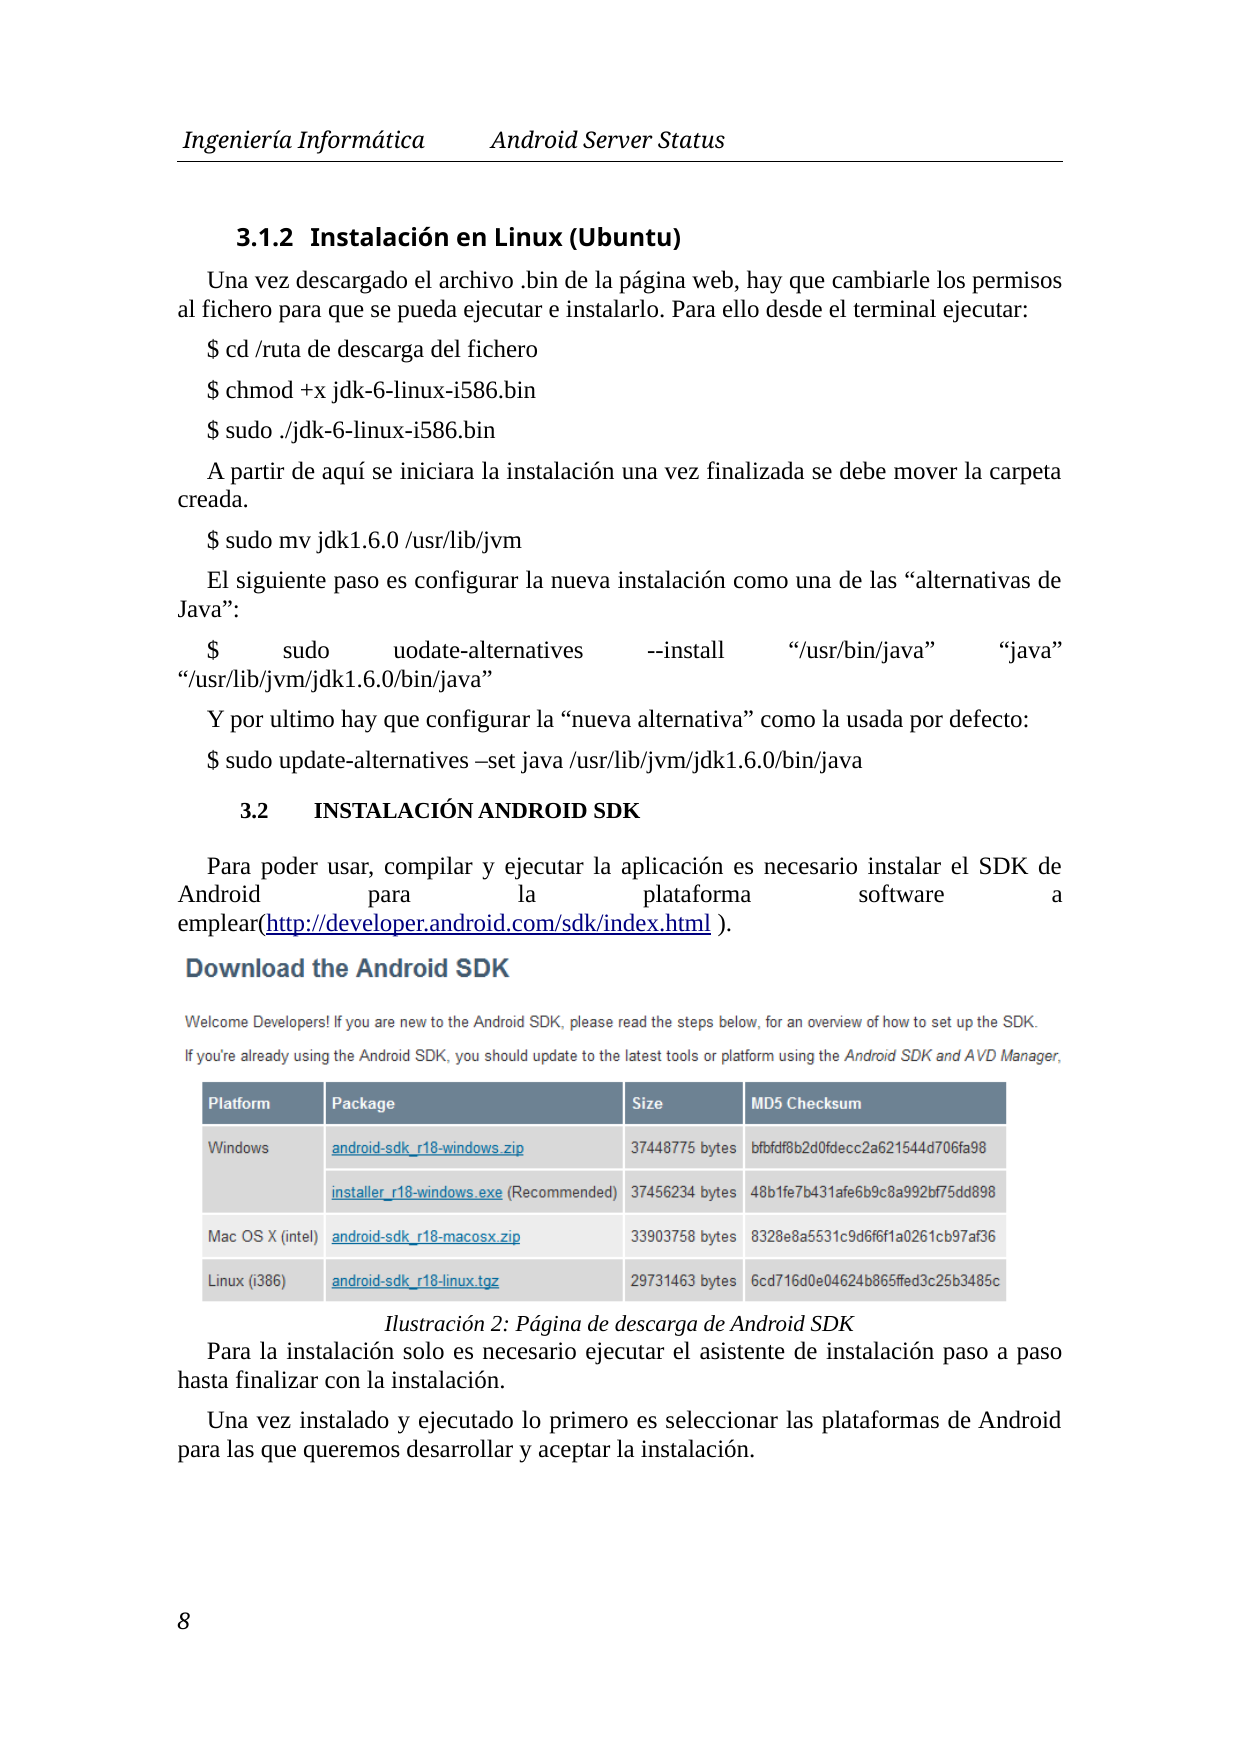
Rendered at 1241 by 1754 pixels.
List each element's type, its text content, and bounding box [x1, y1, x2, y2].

text $ sudo ./jdk-6-linux-i586.bin [177, 415, 1063, 444]
text $ sudo uodate-alternatives --install “/usr/bin/java” “java” “/usr/lib/jvm/jdk1.6.0/bin/java” [177, 635, 1063, 692]
text $ chmod +x jdk-6-linux-i586.bin [177, 375, 1063, 403]
text Para la instalación solo es necesario ejecutar el asistente de instalación paso a paso hasta finalizar con la instalación. [177, 1336, 1063, 1394]
text A partir de aquí se iniciara la instalación una vez finalizada se debe mover la carpeta creada. [177, 456, 1063, 513]
text Ilustración 2: Página de descarga de Android SDK [177, 1310, 1063, 1336]
text Y por ultimo hay que configurar la “nueva alternativa” como la usada por defecto: [177, 704, 1063, 733]
text El siguiente paso es configurar la nueva instalación como una de las “alternativas de Java”: [177, 566, 1063, 623]
text $ sudo update-alternatives –set java /usr/lib/jvm/jdk1.6.0/bin/java [177, 745, 1063, 773]
subtitle Instalación Android SDK [240, 797, 1063, 823]
text $ cd /ruta de descarga del fichero [177, 334, 1063, 363]
text Una vez instalado y ejecutado lo primero es seleccionar las plataformas de Android para las que queremos desarrollar y aceptar la instalación. [177, 1405, 1063, 1463]
subtitle Instalación en Linux (Ubuntu) [236, 219, 1004, 253]
text Una vez descargado el archivo .bin de la página web, hay que cambiarle los permisos al fichero para que se pueda ejecutar e instalarlo. Para ello desde el terminal ejecutar: [177, 265, 1063, 322]
text $ sudo mv jdk1.6.0 /usr/lib/jvm [177, 525, 1063, 554]
text Para poder usar, compilar y ejecutar la aplicación es necesario instalar el SDK de Android para la plataforma software a emplear(http://developer.android.com/sdk/index.html ). [177, 851, 1063, 937]
